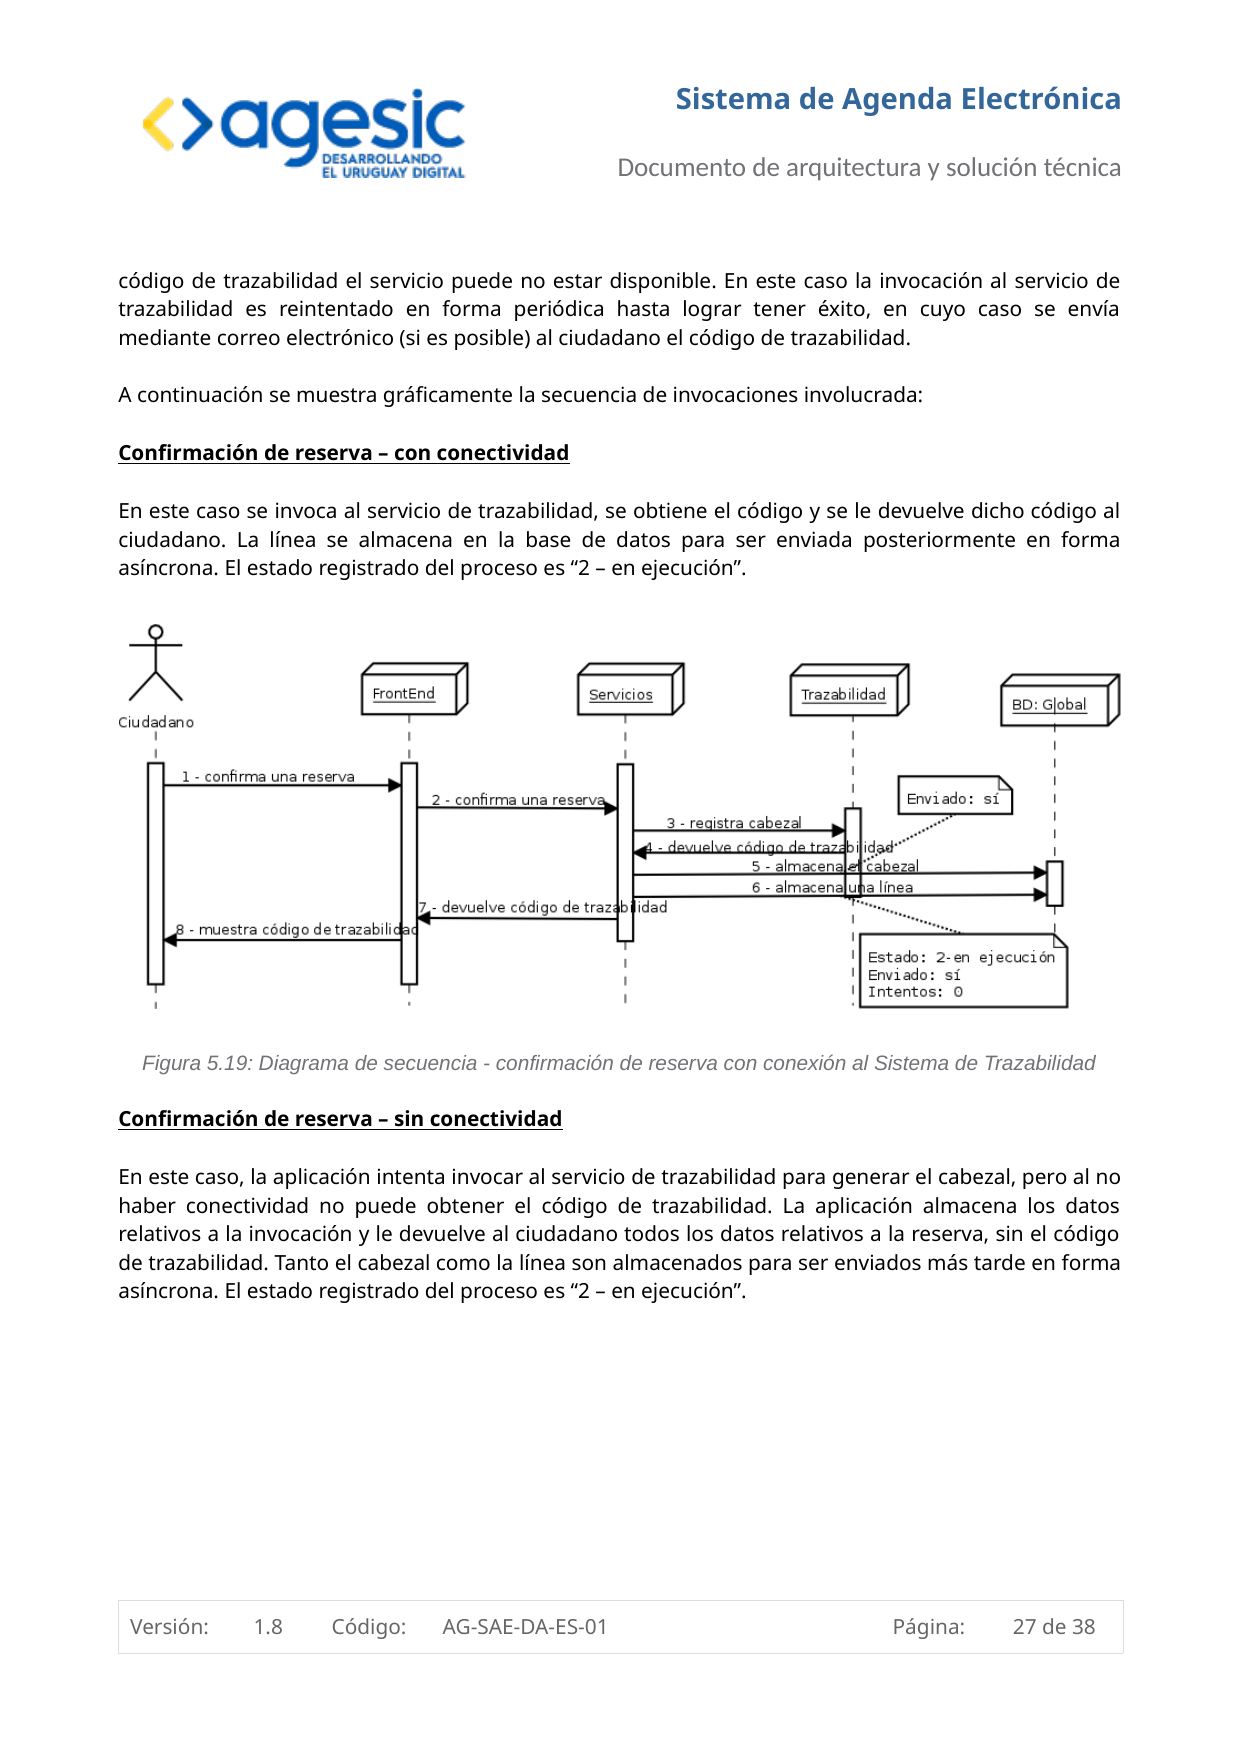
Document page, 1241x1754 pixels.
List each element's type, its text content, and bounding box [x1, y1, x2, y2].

picture [118, 611, 1123, 1010]
text En este caso se invoca al servicio de trazabilidad, se obtiene el código y se le devuelve dicho código al ciudadano. La línea se almacena en la base de datos para ser enviada posteriormente en forma asíncrona. El estado registrado del proceso es “2 – en ejecución”. [118, 496, 1122, 582]
text En este caso, la aplicación intenta invocar al servicio de trazabilidad para generar el cabezal, pero al no haber conectividad no puede obtener el código de trazabilidad. La aplicación almacena los datos relativos a la invocación y le devuelve al ciudadano todos los datos relativos a la reserva, sin el código de trazabilidad. Tanto el cabezal como la línea son almacenados para ser enviados más tarde en forma asíncrona. El estado registrado del proceso es “2 – en ejecución”. [118, 1162, 1122, 1305]
text Figura 5.19: Diagrama de secuencia - confirmación de reserva con conexión al Sistema de Trazabilidad [118, 1010, 1122, 1075]
picture [142, 88, 466, 178]
text Confirmación de reserva – con conectividad [118, 438, 1122, 467]
text código de trazabilidad el servicio puede no estar disponible. En este caso la invocación al servicio de trazabilidad es reintentado en forma periódica hasta lograr tener éxito, en cuyo caso se envía mediante correo electrónico (si es posible) al ciudadano el código de trazabilidad. [118, 266, 1122, 351]
text A continuación se muestra gráficamente la secuencia de invocaciones involucrada: [118, 381, 1122, 409]
text Confirmación de reserva – sin conectividad [118, 1075, 1122, 1133]
